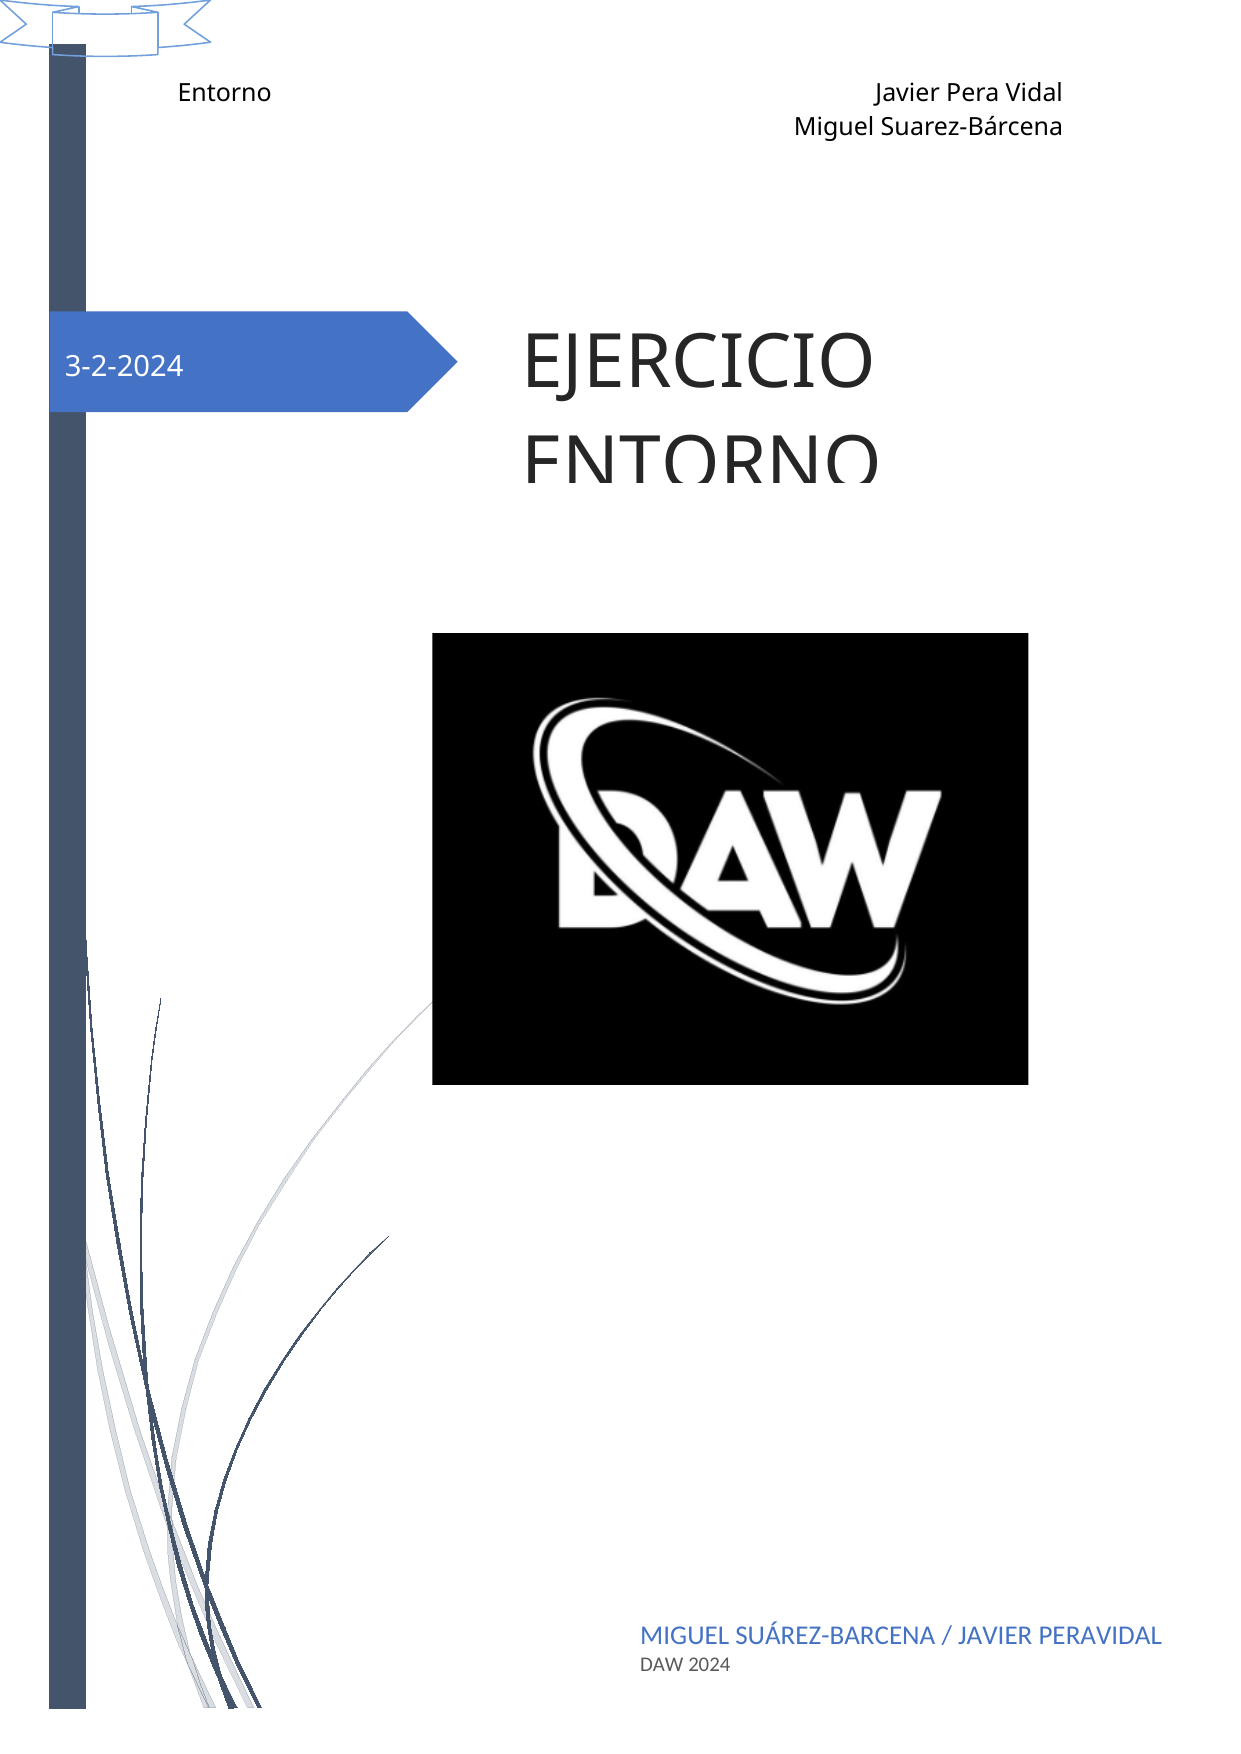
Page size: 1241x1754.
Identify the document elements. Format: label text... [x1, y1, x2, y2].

text DAW 2024 [640, 1651, 1240, 1676]
text MIGUEL SUÁREZ-BARCENA / JAVIER PERAVIDAL [640, 1618, 1240, 1651]
text EJERCICIO ENTORNO [521, 307, 1173, 482]
